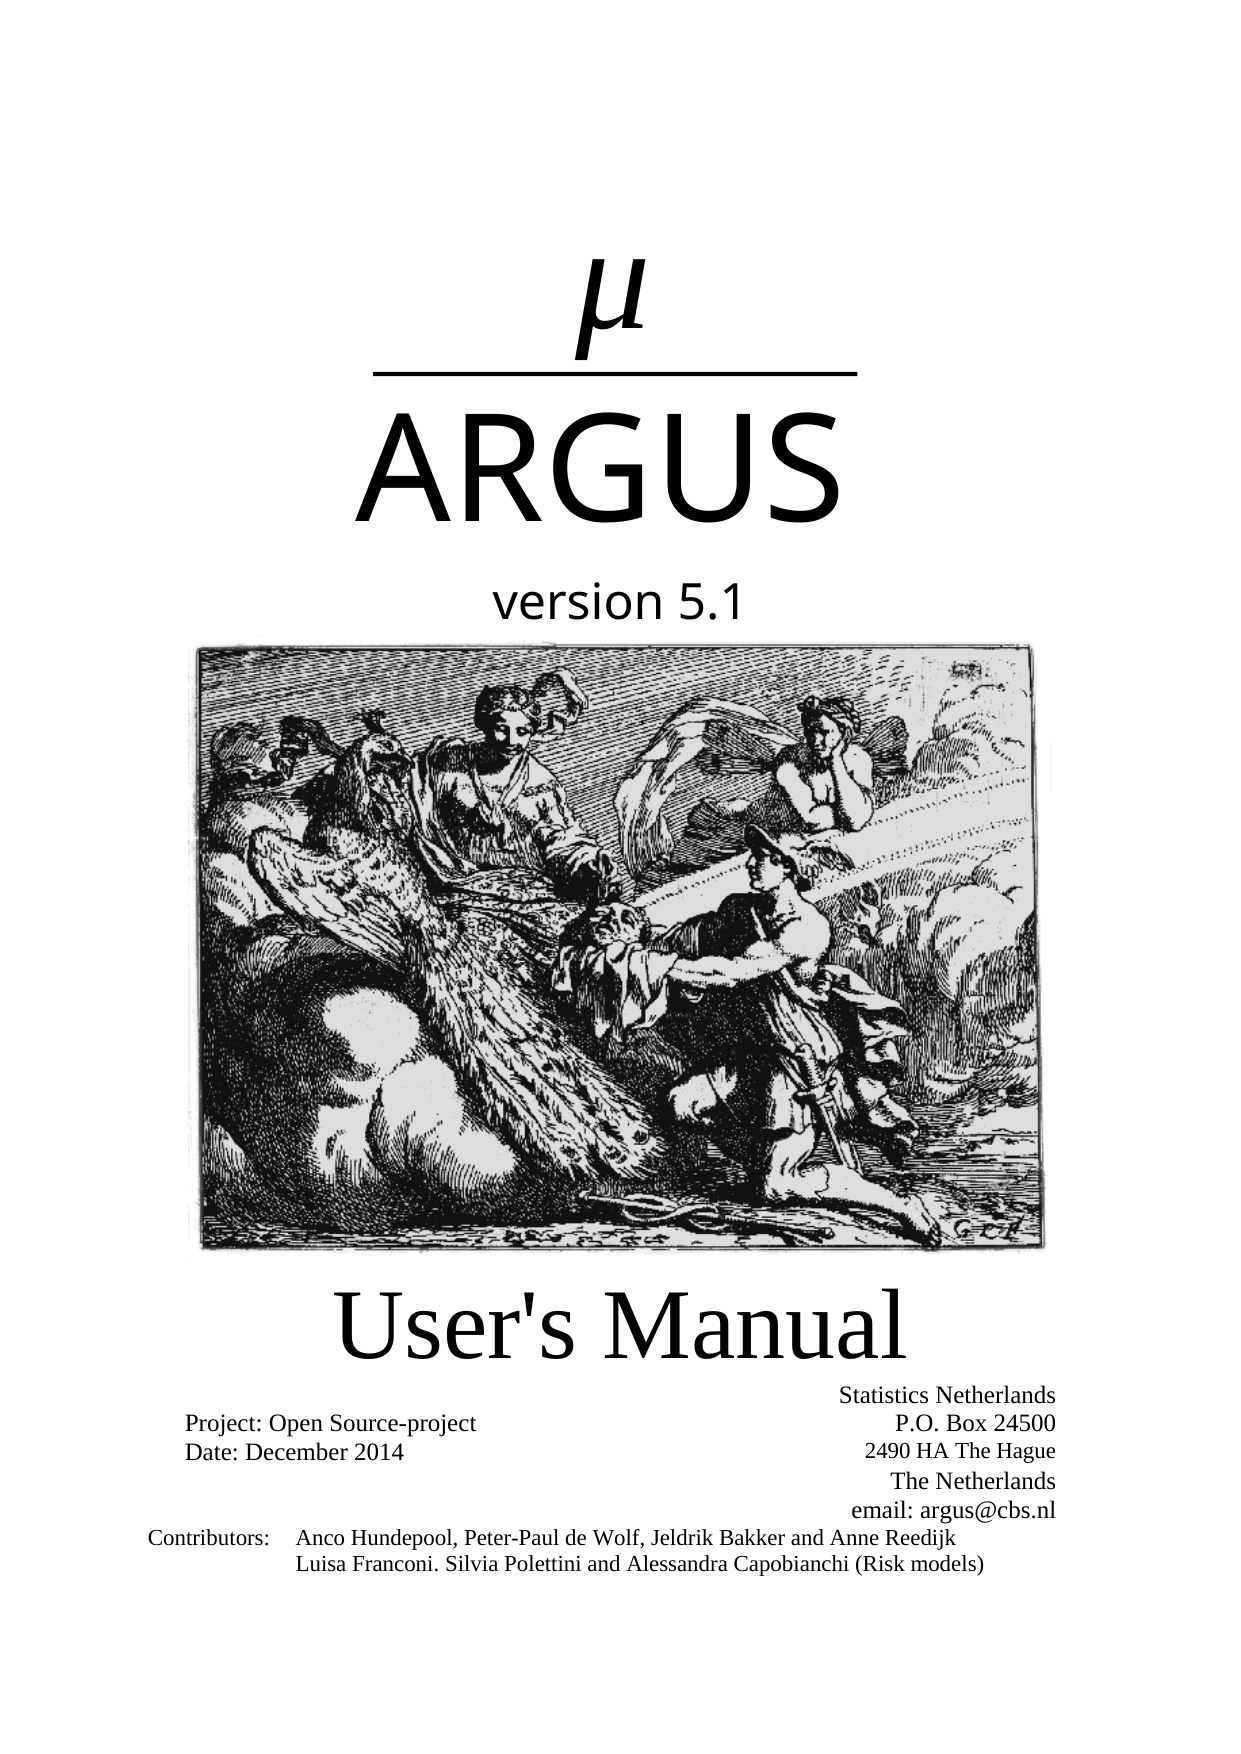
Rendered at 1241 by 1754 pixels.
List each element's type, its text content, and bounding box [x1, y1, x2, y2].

table_cell email: argus@cbs.nl [489, 1495, 1063, 1523]
table_cell [177, 1495, 488, 1523]
table_cell Date: December 2014 [177, 1437, 488, 1466]
text Contributors: Anco Hundepool, Peter-Paul de Wolf, Jeldrik Bakker and Anne Reedijk [148, 1523, 1092, 1550]
table_header Statistics Netherlands [489, 1380, 1063, 1408]
table_cell 2490 HA The Hague [489, 1437, 1063, 1466]
subtitle ARGUS [148, 361, 1092, 566]
text User's Manual [148, 1265, 1092, 1380]
table_cell P.O. Box 24500 [489, 1409, 1063, 1437]
text μ [148, 189, 1092, 361]
table_header [177, 1380, 488, 1408]
picture [188, 635, 1053, 1264]
table_cell [177, 1466, 488, 1495]
text version 5.1 [148, 566, 1092, 1265]
table_cell Project: Open Source-project [177, 1409, 488, 1437]
text Luisa Franconi. Silvia Polettini and Alessandra Capobianchi (Risk models) [148, 1550, 1092, 1576]
table_cell The Netherlands [489, 1466, 1063, 1495]
